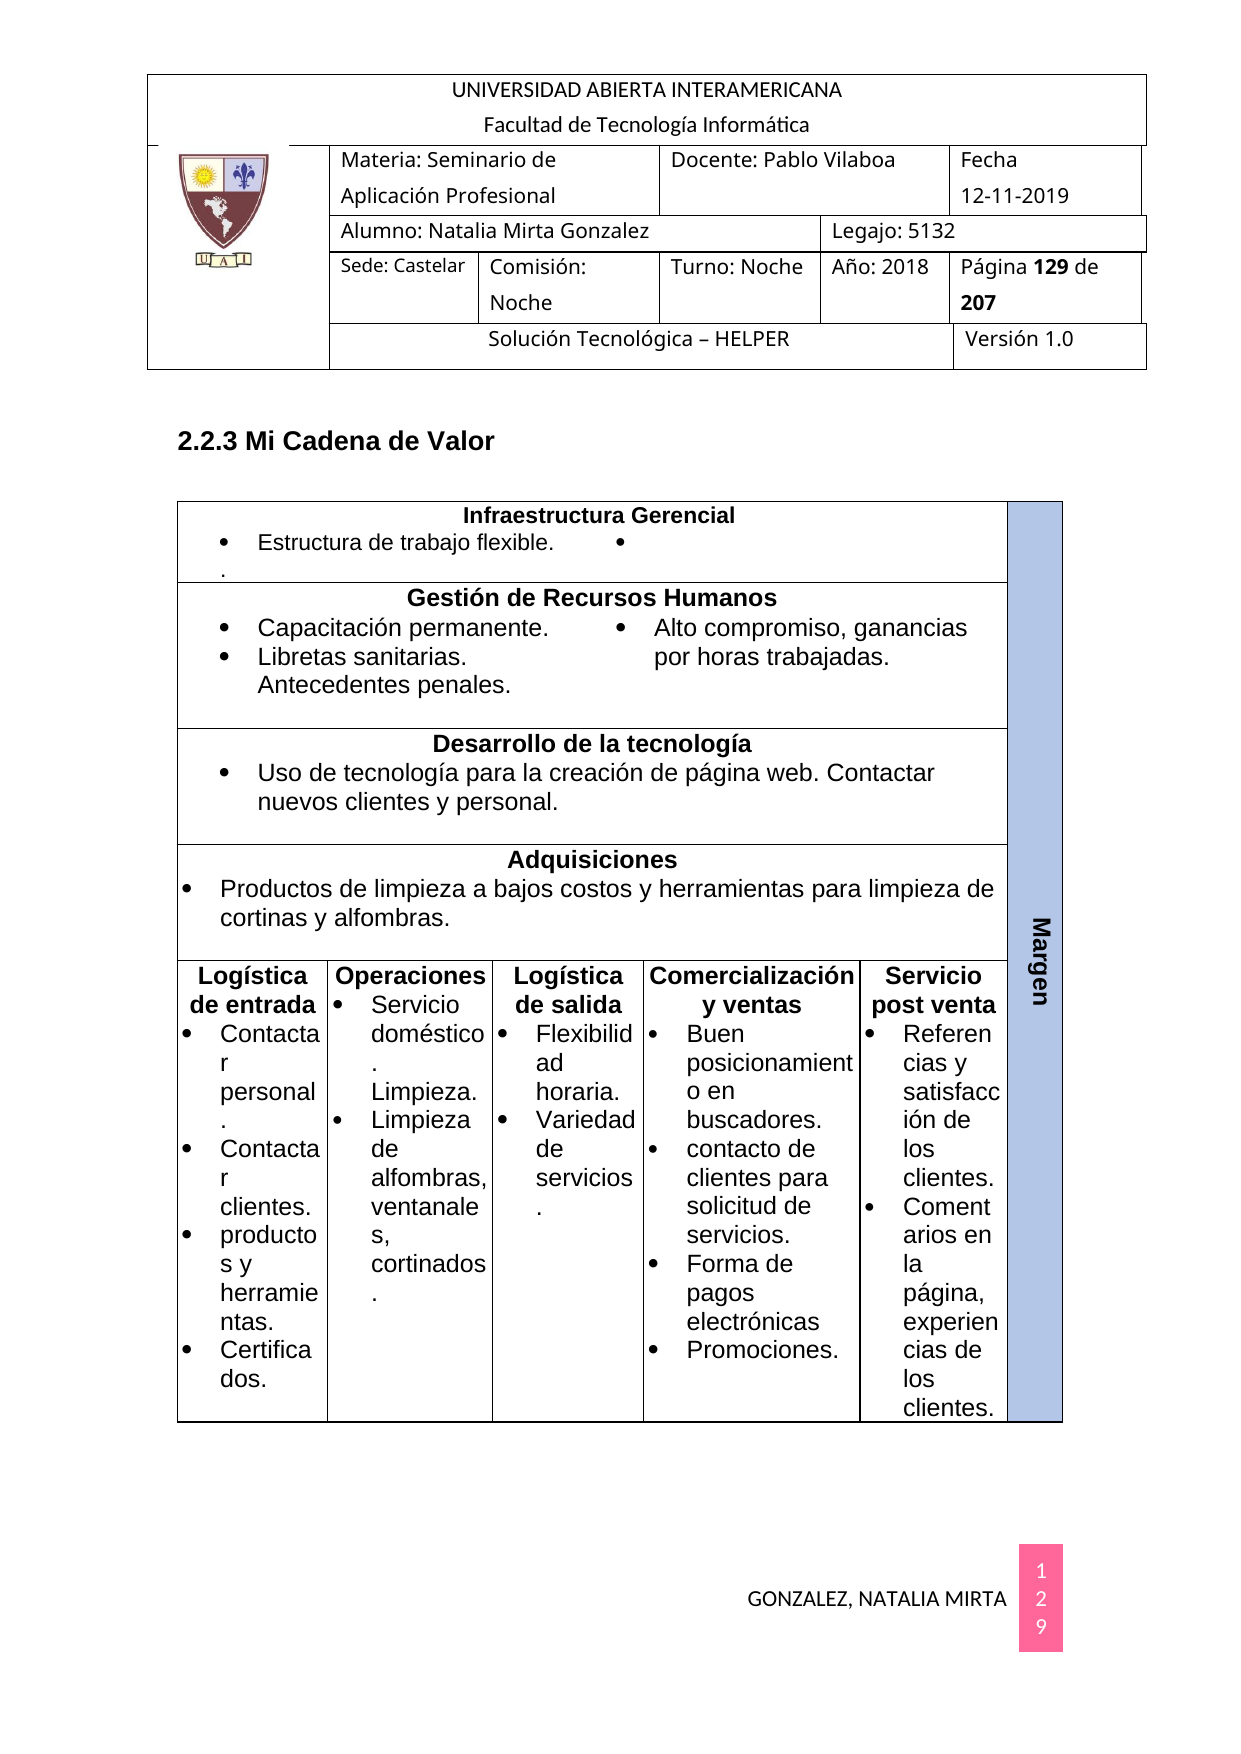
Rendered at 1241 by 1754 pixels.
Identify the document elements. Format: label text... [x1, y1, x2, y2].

table_cell Adquisiciones Productos de limpieza a bajos costos y herramientas para limpieza de cortinas y alfombras. [178, 845, 1007, 960]
table_cell Capacitación permanente. Libretas sanitarias. Antecedentes penales. [178, 612, 574, 728]
table_cell Logística de salida Flexibilidad horaria. Variedad de servicios. [493, 961, 643, 1421]
subtitle 2.2.3 Mi Cadena de Valor [177, 425, 1063, 456]
table_cell Servicio post venta Referencias y satisfacción de los clientes. Comentarios en la página, experiencias de los clientes. [861, 961, 1007, 1421]
table_cell Desarrollo de la tecnología Uso de tecnología para la creación de página web. Contactar nuevos clientes y personal. [178, 729, 1007, 844]
table_cell Gestión de Recursos Humanos [178, 583, 1007, 612]
table_cell Comercialización y ventas Buen posicionamiento en buscadores. contacto de clientes para solicitud de servicios. Forma de pagos electrónicas Promociones. [644, 961, 859, 1421]
table_cell Logística de entrada Contactar personal. Contactar clientes. productos y herramientas. Certificados. [178, 961, 327, 1421]
table_header Margen [1008, 502, 1062, 1421]
table_cell Estructura de trabajo flexible. . [178, 528, 574, 582]
table_cell [574, 528, 1007, 582]
table_cell Operaciones Servicio doméstico. Limpieza. Limpieza de alfombras, ventanales, cortinados. [328, 961, 492, 1421]
table_cell Alto compromiso, ganancias por horas trabajadas. [574, 612, 1007, 728]
table_header Infraestructura Gerencial [178, 502, 1007, 528]
